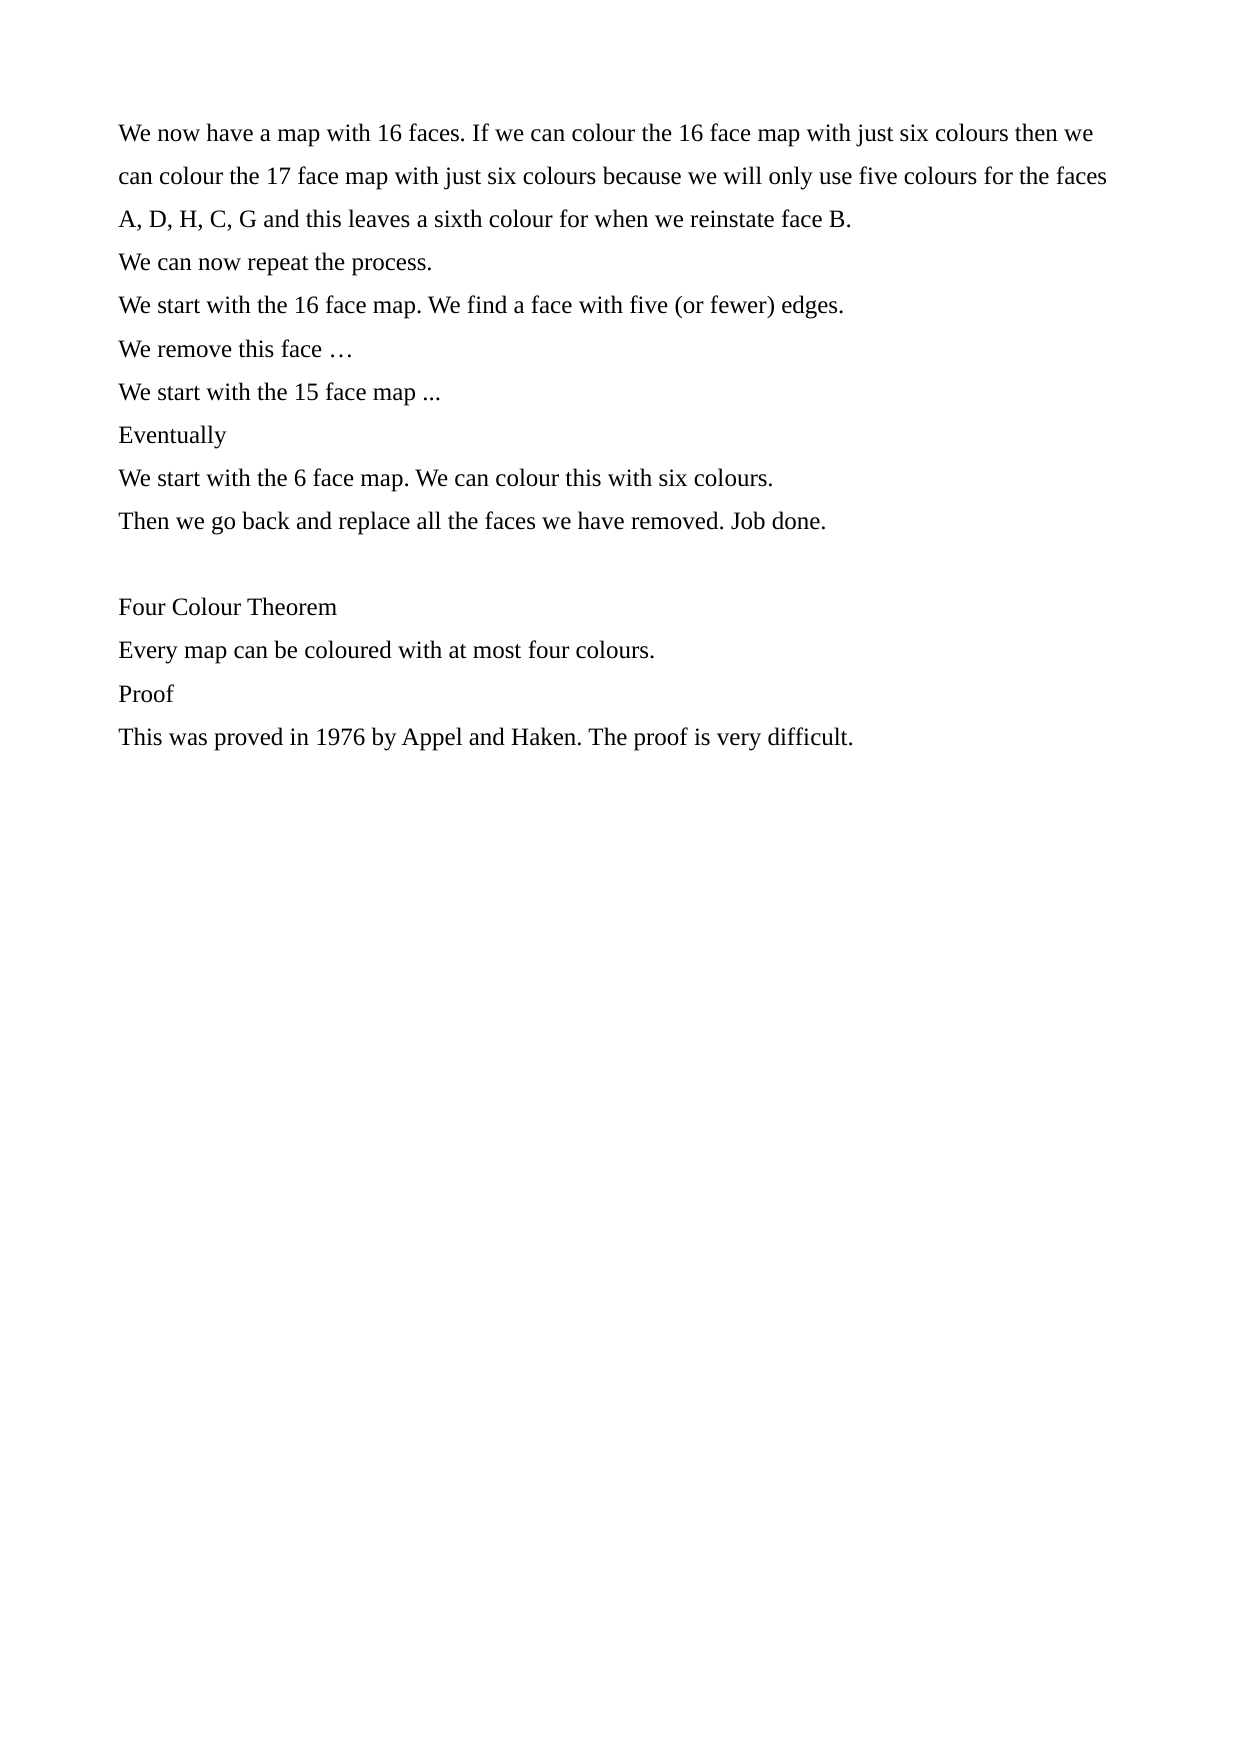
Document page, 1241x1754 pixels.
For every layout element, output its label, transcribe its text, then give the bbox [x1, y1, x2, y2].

text We start with the 15 face map ... [118, 377, 1122, 406]
text We now have a map with 16 faces. If we can colour the 16 face map with just six colours then we can colour the 17 face map with just six colours because we will only use five colours for the faces A, D, H, C, G and this leaves a sixth colour for when we reinstate face B. [118, 118, 1122, 233]
text We start with the 6 face map. We can colour this with six colours. [118, 463, 1122, 492]
text Eventually [118, 420, 1122, 449]
text Proof [118, 679, 1122, 707]
text Then we go back and replace all the faces we have removed. Job done. [118, 506, 1122, 535]
text This was proved in 1976 by Appel and Haken. The proof is very difficult. [118, 722, 1122, 751]
text We start with the 16 face map. We find a face with five (or fewer) edges. [118, 291, 1122, 319]
text We can now repeat the process. [118, 247, 1122, 276]
text Every map can be coloured with at most four colours. [118, 636, 1122, 664]
text Four Colour Theorem [118, 592, 1122, 621]
text We remove this face … [118, 334, 1122, 362]
